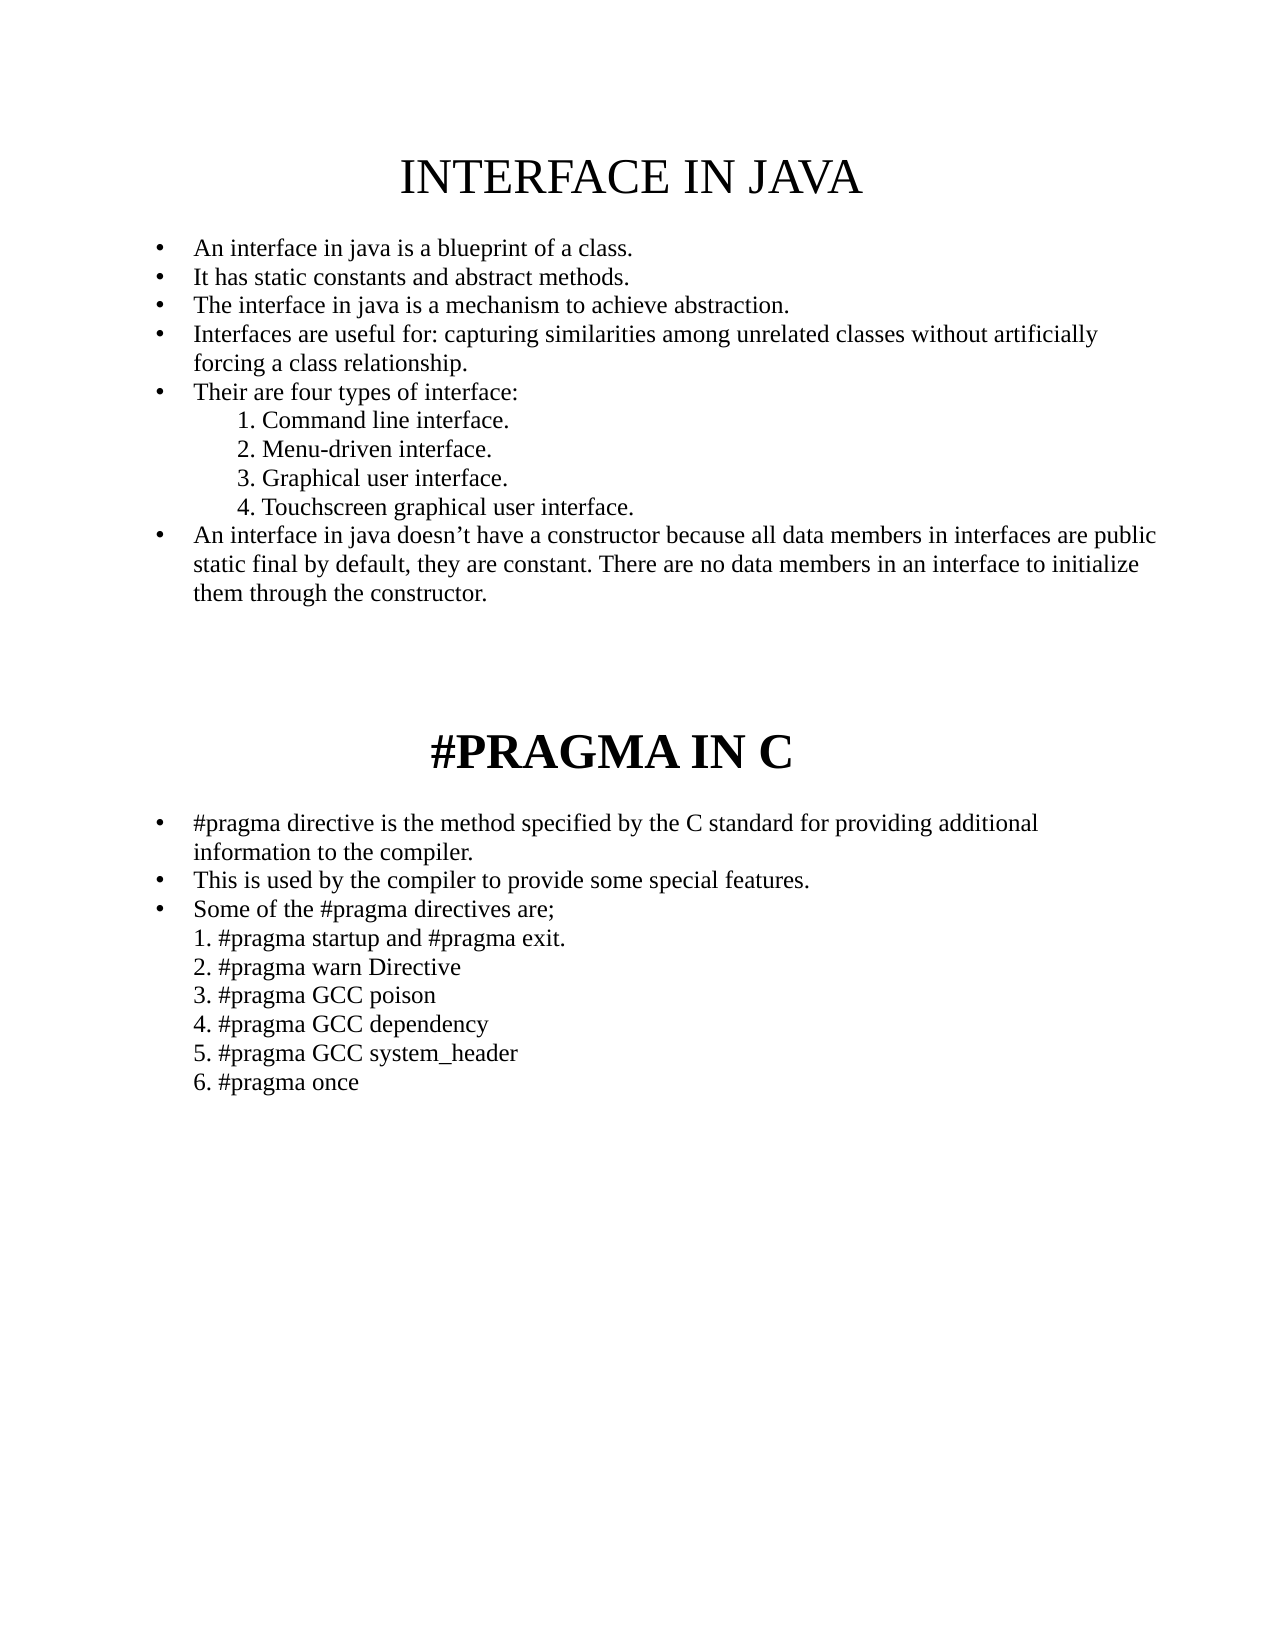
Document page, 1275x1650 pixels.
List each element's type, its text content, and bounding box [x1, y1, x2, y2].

list An interface in java is a blueprint of a class. [156, 233, 1157, 262]
list 3. Graphical user interface. [156, 463, 1157, 492]
list This is used by the compiler to provide some special features. [156, 866, 1157, 894]
list 1. #pragma startup and #pragma exit. [156, 923, 1157, 952]
list Interfaces are useful for: capturing similarities among unrelated classes without artificially forcing a class relationship. [156, 319, 1157, 377]
list 3. #pragma GCC poison [156, 981, 1157, 1009]
list 1. Command line interface. [156, 406, 1157, 434]
list 6. #pragma once [156, 1067, 1157, 1096]
list #pragma directive is the method specified by the C standard for providing additional information to the compiler. [156, 808, 1157, 866]
list Some of the #pragma directives are; [156, 894, 1157, 923]
list It has static constants and abstract methods. [156, 262, 1157, 291]
text #PRAGMA IN C [118, 722, 1157, 779]
text INTERFACE IN JAVA [118, 147, 1157, 204]
list 4. Touchscreen graphical user interface. [156, 492, 1157, 521]
list 5. #pragma GCC system_header [156, 1038, 1157, 1067]
list The interface in java is a mechanism to achieve abstraction. [156, 291, 1157, 319]
list 2. Menu-driven interface. [156, 434, 1157, 463]
list 2. #pragma warn Directive [156, 952, 1157, 981]
list 4. #pragma GCC dependency [156, 1009, 1157, 1038]
list An interface in java doesn’t have a constructor because all data members in interfaces are public static final by default, they are constant. There are no data members in an interface to initialize them through the constructor. [156, 521, 1157, 607]
list Their are four types of interface: [156, 377, 1157, 406]
